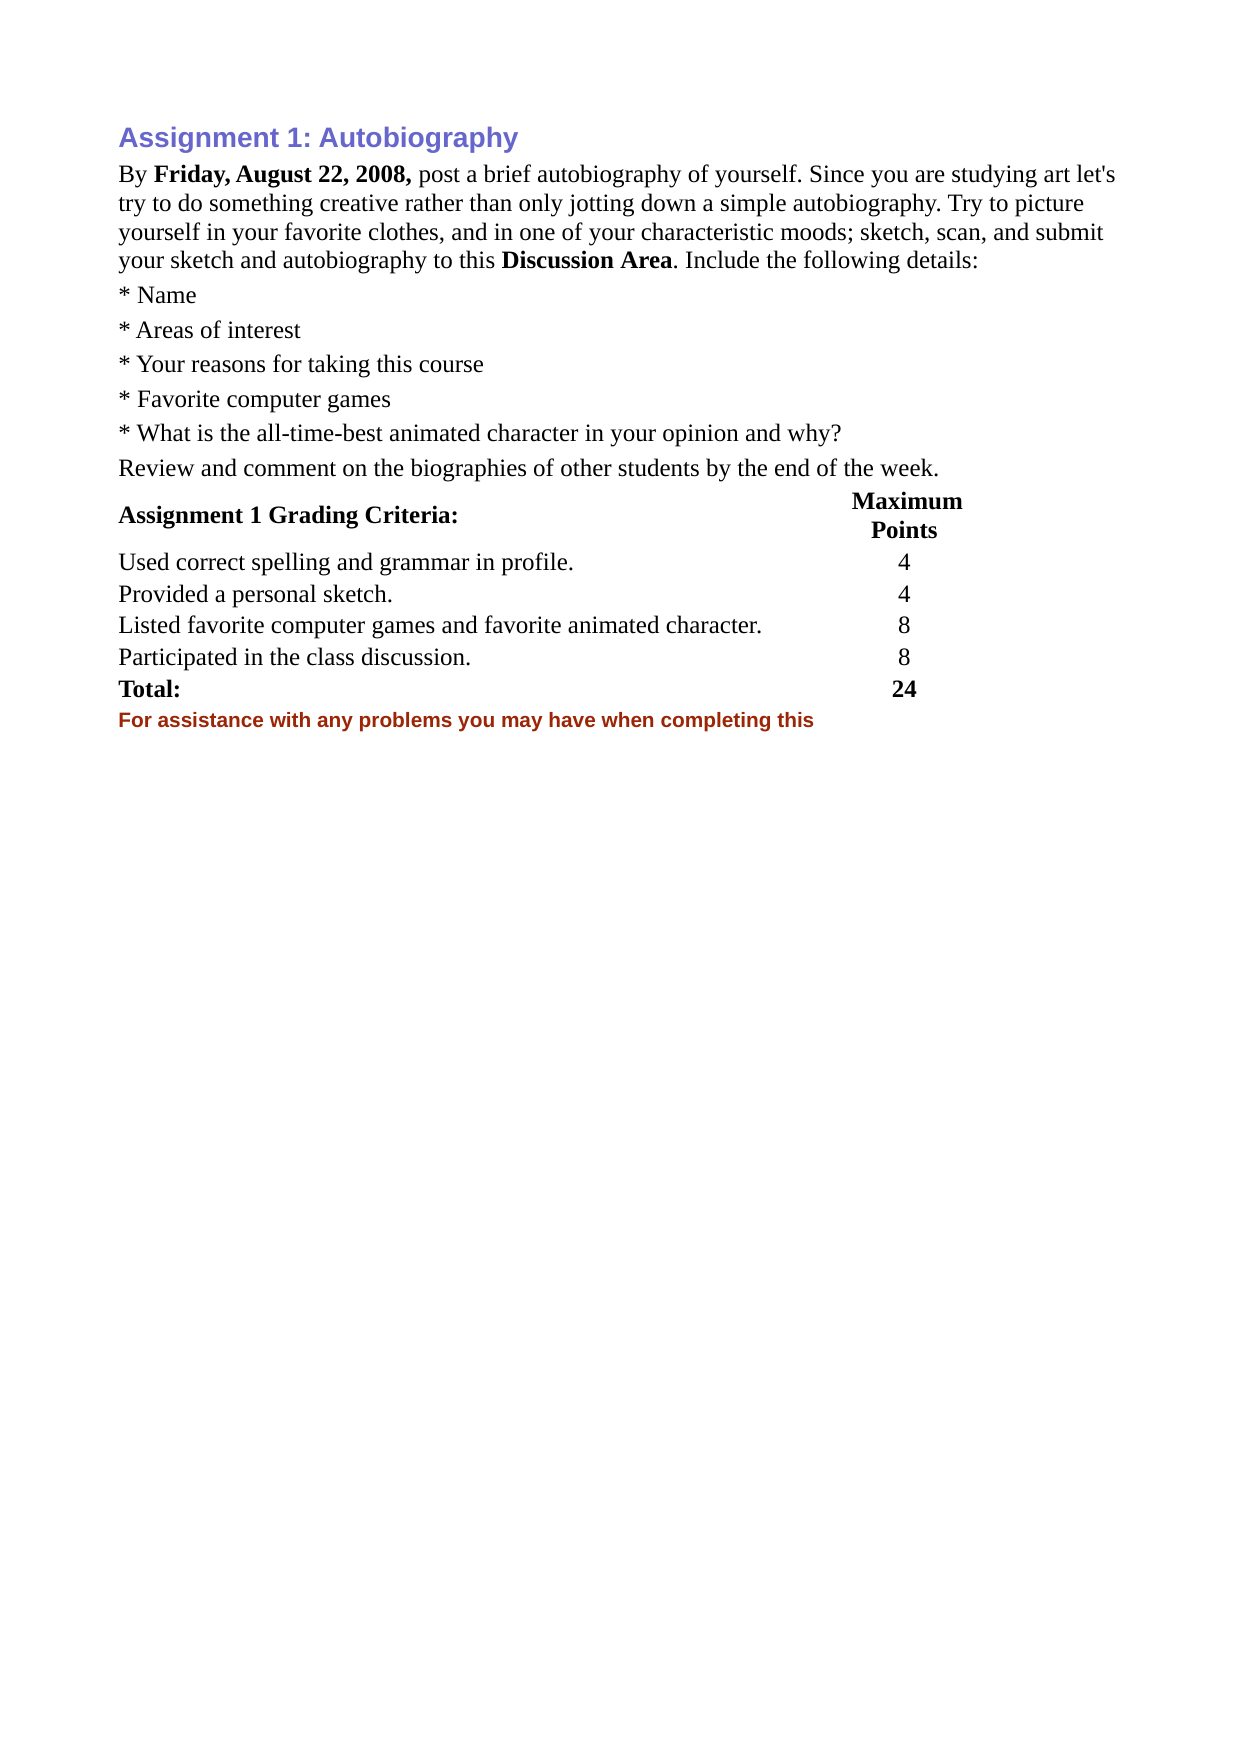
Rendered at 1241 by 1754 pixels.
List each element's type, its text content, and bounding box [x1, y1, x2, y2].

table_cell 4 [821, 545, 993, 577]
text * Favorite computer games [118, 384, 1122, 413]
text * Areas of interest [118, 315, 1122, 343]
table_cell Participated in the class discussion. [117, 641, 821, 673]
table_cell Listed favorite computer games and favorite animated character. [117, 609, 821, 641]
table_header Maximum Points [821, 485, 993, 545]
table_cell 8 [821, 641, 993, 673]
table_cell 8 [821, 609, 993, 641]
table_cell Used correct spelling and grammar in profile. [117, 545, 821, 577]
table_cell 4 [821, 577, 993, 609]
text For assistance with any problems you may have when completing this [118, 708, 1122, 732]
table_cell Provided a personal sketch. [117, 577, 821, 609]
text * Your reasons for taking this course [118, 349, 1122, 378]
text * What is the all-time-best animated character in your opinion and why? [118, 418, 1122, 447]
table_cell 24 [821, 673, 993, 705]
text Assignment 1: Autobiography [118, 121, 1122, 153]
text * Name [118, 280, 1122, 309]
text Review and comment on the biographies of other students by the end of the week. [118, 453, 1122, 482]
table_header Assignment 1 Grading Criteria: [117, 485, 821, 545]
text By Friday, August 22, 2008, post a brief autobiography of yourself. Since you are studying art let's try to do something creative rather than only jotting down a simple autobiography. Try to picture yourself in your favorite clothes, and in one of your characteristic moods; sketch, scan, and submit your sketch and autobiography to this Discussion Area. Include the following details: [118, 159, 1122, 274]
table_cell Total: [117, 673, 821, 705]
